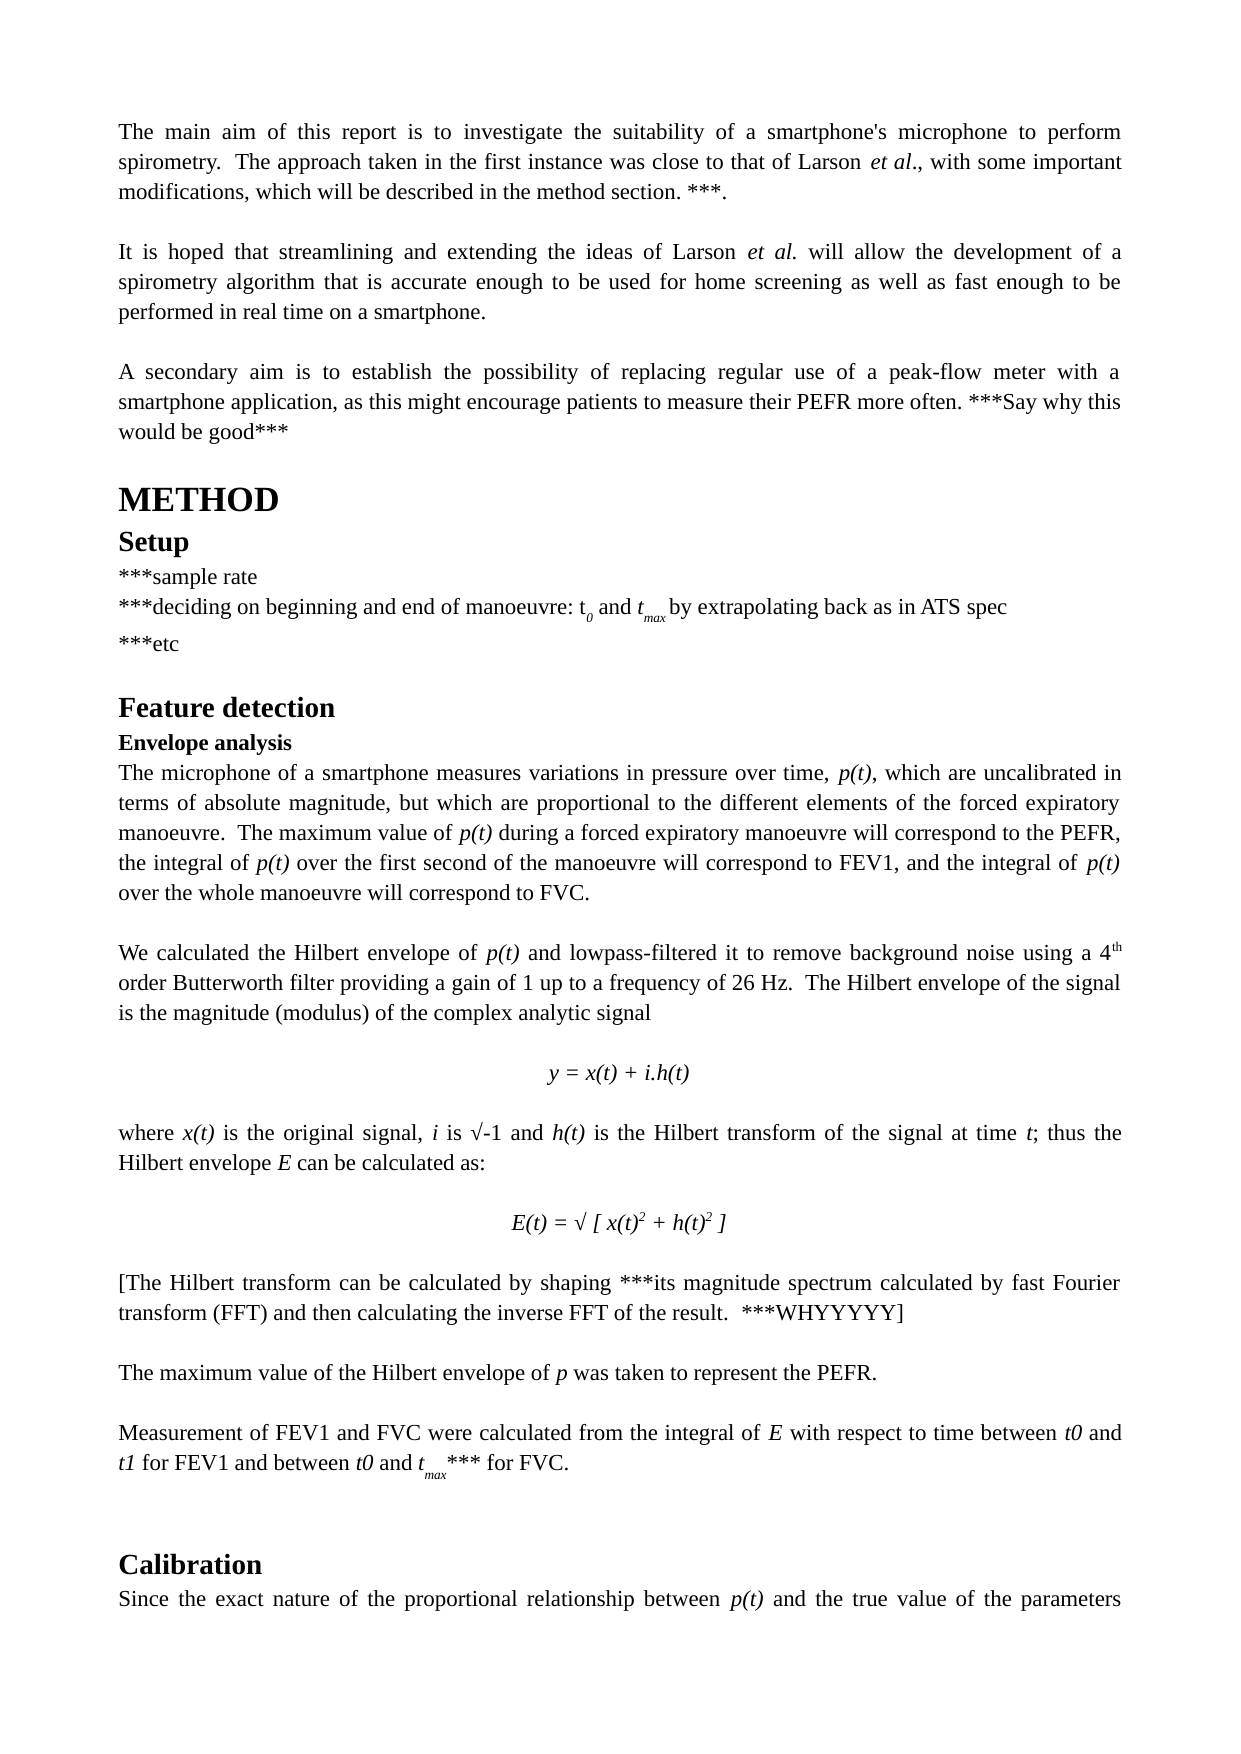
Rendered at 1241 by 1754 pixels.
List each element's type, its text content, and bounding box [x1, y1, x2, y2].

text Envelope analysis [118, 728, 1122, 755]
text Measurement of FEV1 and FVC were calculated from the integral of E with respect to time between t0 and t1 for FEV1 and between t0 and tmax*** for FVC. [118, 1418, 1122, 1482]
text The main aim of this report is to investigate the suitability of a smartphone's microphone to perform spirometry. The approach taken in the first instance was close to that of Larson et al., with some important modifications, which will be described in the method section. ***. [118, 118, 1122, 204]
text [The Hilbert transform can be calculated by shaping ***its magnitude spectrum calculated by fast Fourier transform (FFT) and then calculating the inverse FFT of the result. ***WHYYYYY] [118, 1268, 1122, 1325]
text ***deciding on beginning and end of manoeuvre: t0 and tmax by extrapolating back as in ATS spec [118, 593, 1122, 626]
text E(t) = √ [ x(t)2 + h(t)2 ] [118, 1208, 1122, 1235]
text ***sample rate [118, 563, 1122, 589]
text We calculated the Hilbert envelope of p(t) and lowpass-filtered it to remove background noise using a 4th order Butterworth filter providing a gain of 1 up to a frequency of 26 Hz. The Hilbert envelope of the signal is the magnitude (modulus) of the complex analytic signal [118, 938, 1122, 1025]
text The microphone of a smartphone measures variations in pressure over time, p(t), which are uncalibrated in terms of absolute magnitude, but which are proportional to the different elements of the forced expiratory manoeuvre. The maximum value of p(t) during a forced expiratory manoeuvre will correspond to the PEFR, the integral of p(t) over the first second of the manoeuvre will correspond to FEV1, and the integral of p(t) over the whole manoeuvre will correspond to FVC. [118, 758, 1122, 905]
text A secondary aim is to establish the possibility of replacing regular use of a peak-flow meter with a smartphone application, as this might encourage patients to measure their PEFR more often. ***Say why this would be good*** [118, 358, 1122, 444]
text ***etc [118, 630, 1122, 657]
text Calibration [118, 1547, 1122, 1581]
text Setup [118, 524, 1122, 558]
text The maximum value of the Hilbert envelope of p was taken to represent the PEFR. [118, 1358, 1122, 1385]
text It is hoped that streamlining and extending the ideas of Larson et al. will allow the development of a spirometry algorithm that is accurate enough to be used for home screening as well as fast enough to be performed in real time on a smartphone. [118, 238, 1122, 324]
text Since the exact nature of the proportional relationship between p(t) and the true value of the parameters [118, 1585, 1122, 1612]
text y = x(t) + i.h(t) [118, 1058, 1122, 1085]
text where x(t) is the original signal, i is √-1 and h(t) is the Hilbert transform of the signal at time t; thus the Hilbert envelope E can be calculated as: [118, 1118, 1122, 1175]
text Feature detection [118, 690, 1122, 724]
text METHOD [118, 478, 1122, 519]
